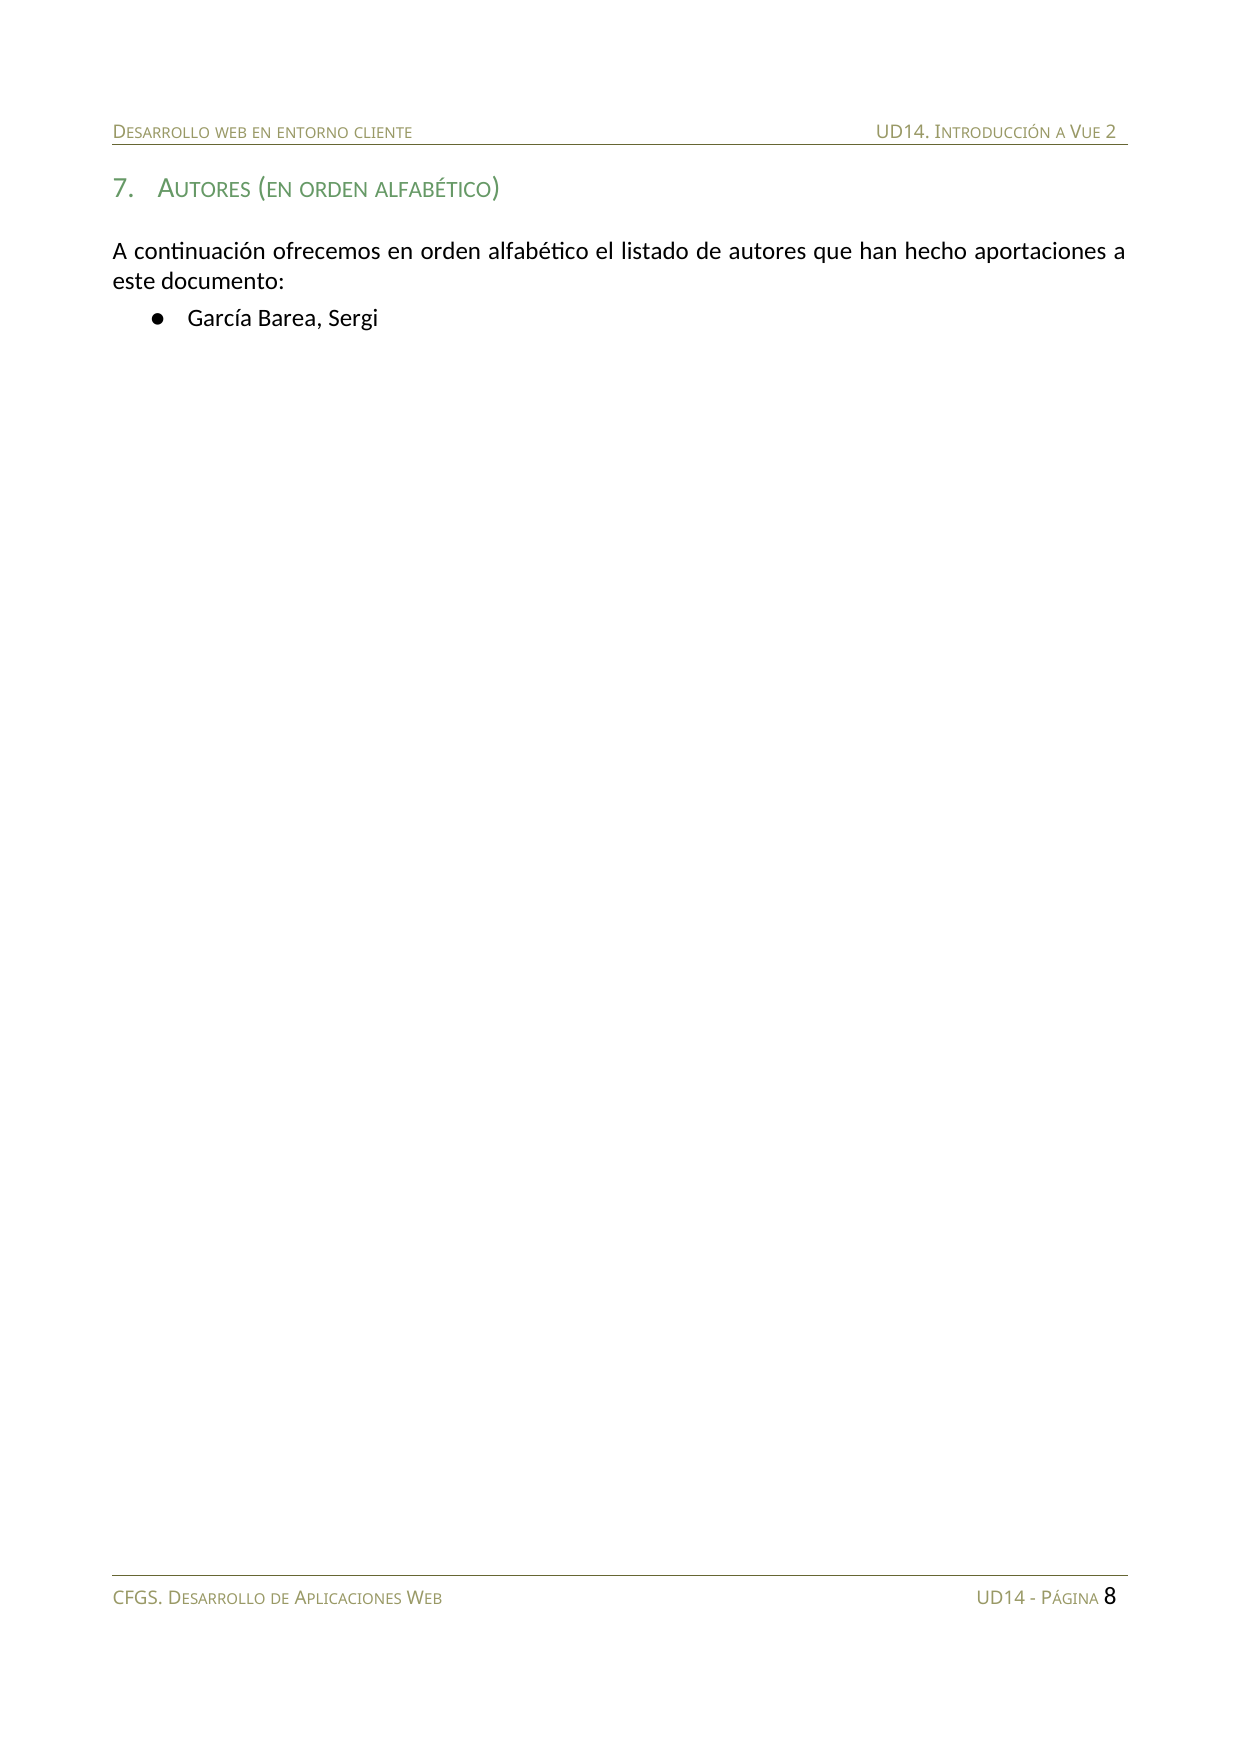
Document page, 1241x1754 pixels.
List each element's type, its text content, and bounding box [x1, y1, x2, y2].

subtitle Autores (en orden alfabético) [112, 169, 1128, 205]
list García Barea, Sergi [150, 302, 1128, 333]
text A continuación ofrecemos en orden alfabético el listado de autores que han hecho aportaciones a este documento: [112, 235, 1128, 296]
